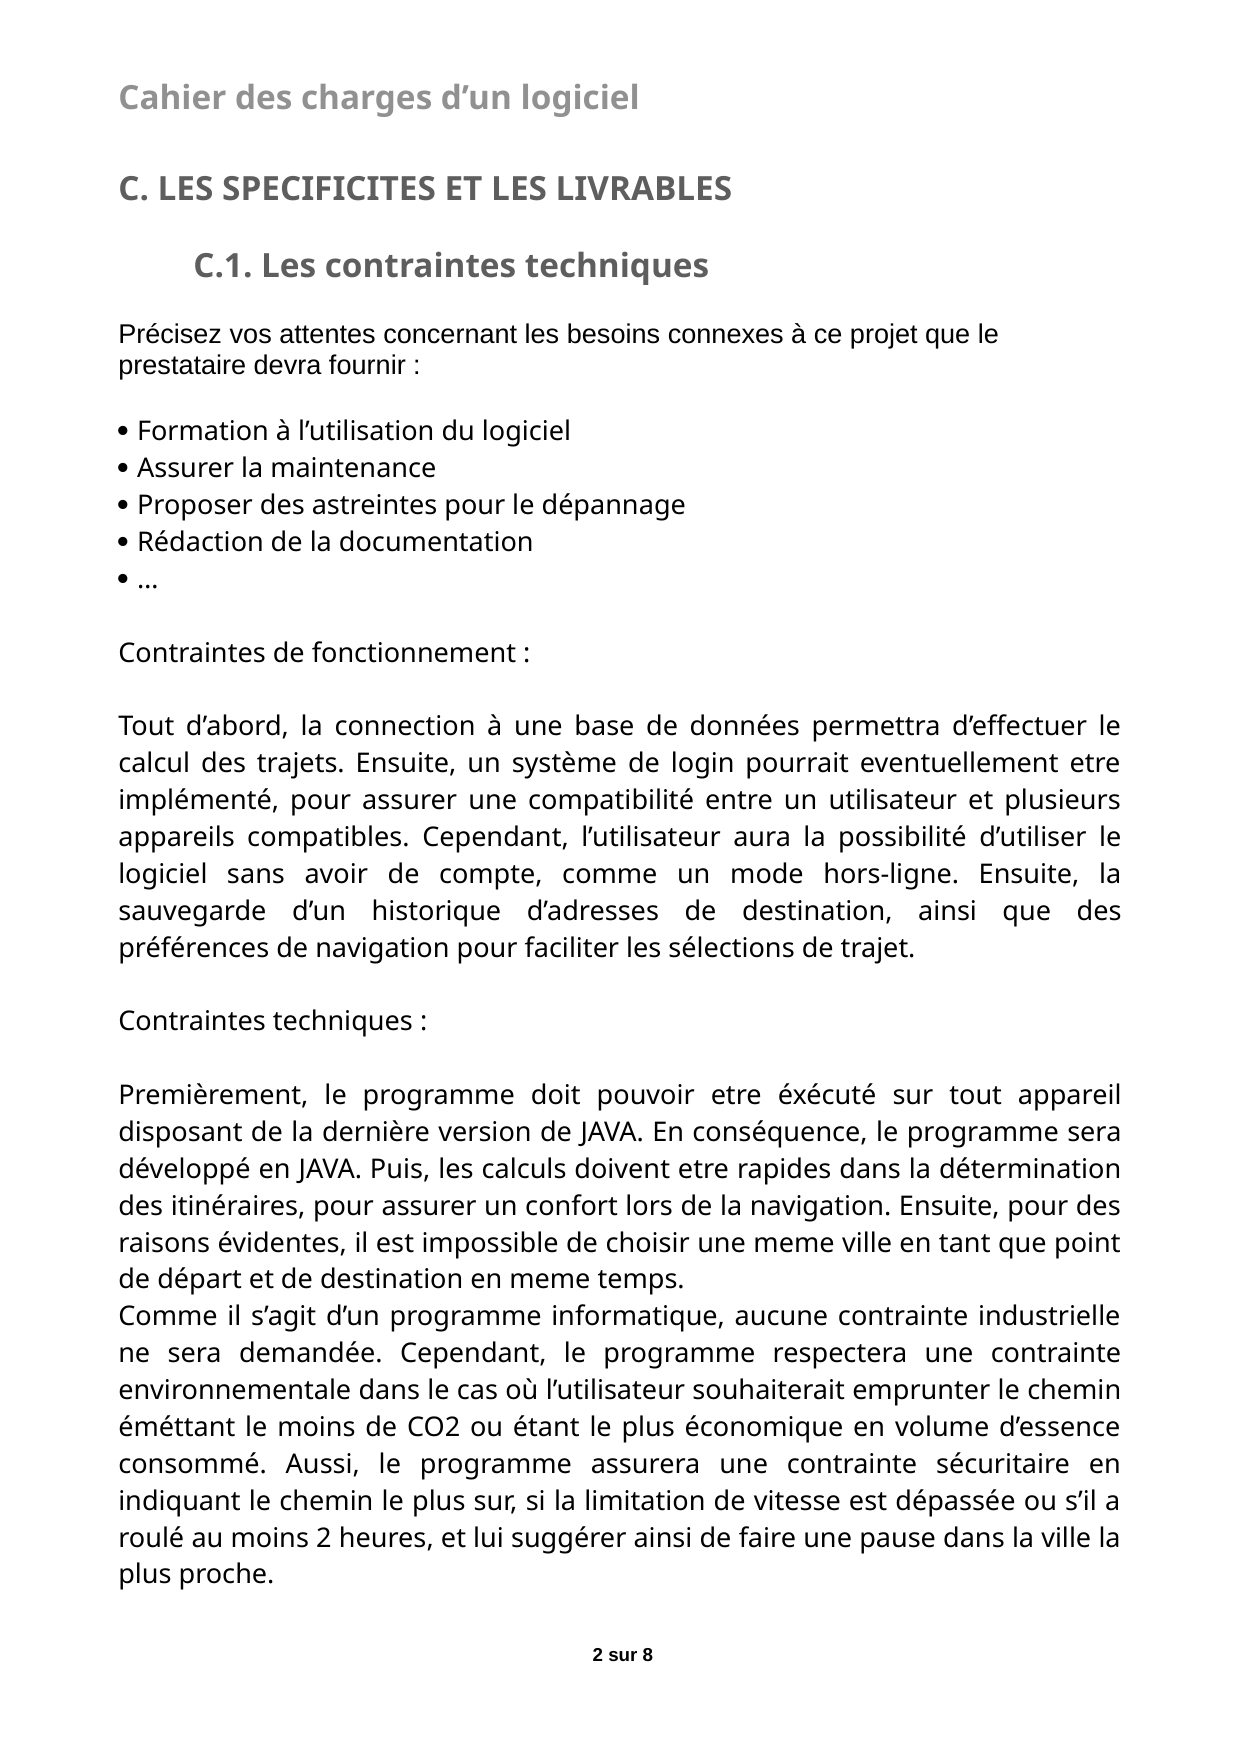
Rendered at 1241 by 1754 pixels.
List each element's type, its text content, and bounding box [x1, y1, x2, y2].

text Premièrement, le programme doit pouvoir etre éxécuté sur tout appareil disposant de la dernière version de JAVA. En conséquence, le programme sera développé en JAVA. Puis, les calculs doivent etre rapides dans la détermination des itinéraires, pour assurer un confort lors de la navigation. Ensuite, pour des raisons évidentes, il est impossible de choisir une meme ville en tant que point de départ et de destination en meme temps. [118, 1076, 1122, 1297]
subtitle C. LES SPECIFICITES ET LES LIVRABLES [118, 165, 1122, 210]
text Contraintes de fonctionnement : [118, 633, 1122, 670]
list Formation à l’utilisation du logiciel [118, 412, 1122, 449]
list Proposer des astreintes pour le dépannage [118, 486, 1122, 522]
list Assurer la maintenance [118, 449, 1122, 486]
text Tout d’abord, la connection à une base de données permettra d’effectuer le calcul des trajets. Ensuite, un système de login pourrait eventuellement etre implémenté, pour assurer une compatibilité entre un utilisateur et plusieurs appareils compatibles. Cependant, l’utilisateur aura la possibilité d’utiliser le logiciel sans avoir de compte, comme un mode hors-ligne. Ensuite, la sauvegarde d’un historique d’adresses de destination, ainsi que des préférences de navigation pour faciliter les sélections de trajet. [118, 707, 1122, 965]
text Précisez vos attentes concernant les besoins connexes à ce projet que le prestataire devra fournir : [118, 318, 1122, 381]
text Comme il s’agit d’un programme informatique, aucune contrainte industrielle ne sera demandée. Cependant, le programme respectera une contrainte environnementale dans le cas où l’utilisateur souhaiterait emprunter le chemin éméttant le moins de CO2 ou étant le plus économique en volume d’essence consommé. Aussi, le programme assurera une contrainte sécuritaire en indiquant le chemin le plus sur, si la limitation de vitesse est dépassée ou s’il a roulé au moins 2 heures, et lui suggérer ainsi de faire une pause dans la ville la plus proche. [118, 1297, 1122, 1592]
subtitle C.1. Les contraintes techniques [118, 241, 1122, 287]
text Contraintes techniques : [118, 1002, 1122, 1039]
list … [118, 559, 1122, 596]
list Rédaction de la documentation [118, 522, 1122, 559]
